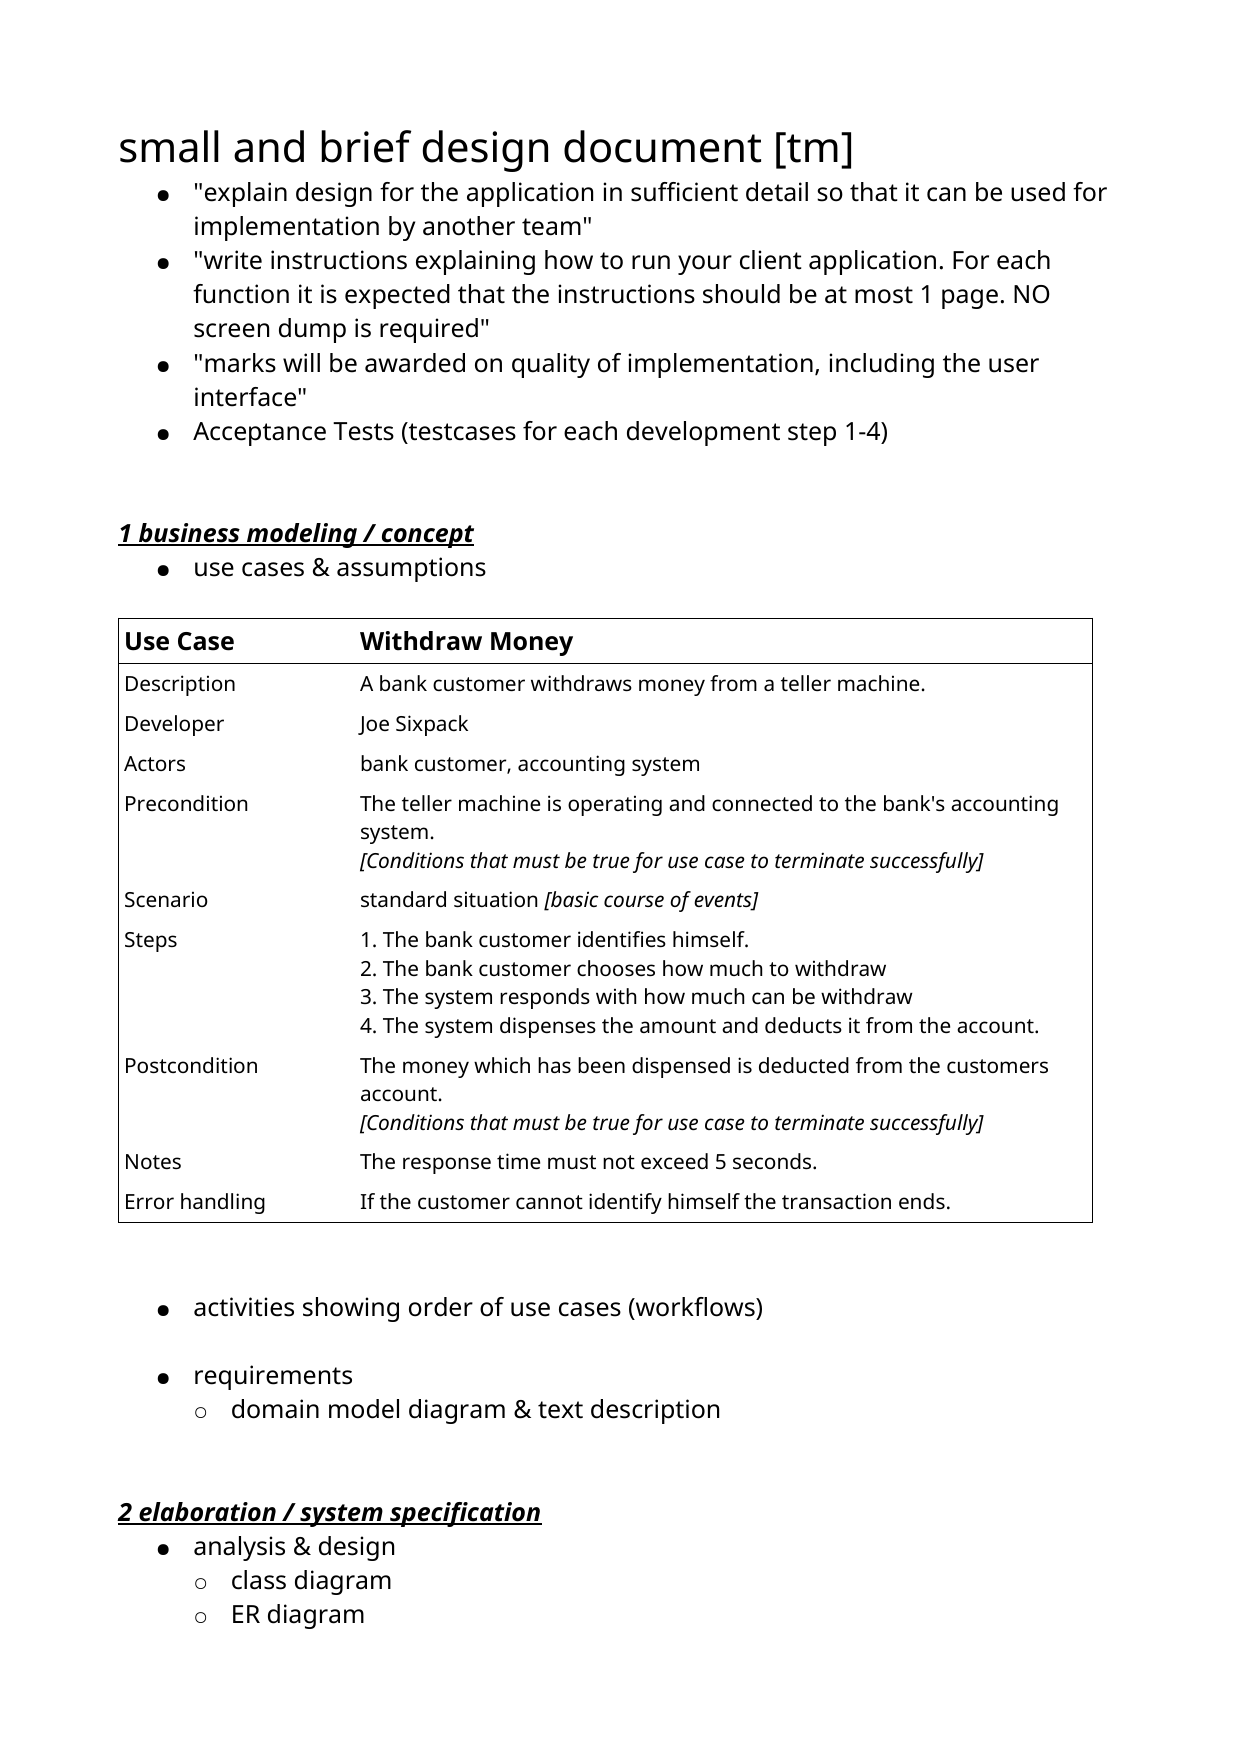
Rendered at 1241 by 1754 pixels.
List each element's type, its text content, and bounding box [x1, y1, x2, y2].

list "explain design for the application in sufficient detail so that it can be used for implementation by another team" [156, 175, 1122, 243]
list domain model diagram & text description [193, 1392, 1122, 1426]
list use cases & assumptions [156, 549, 1122, 584]
table_cell The money which has been dispensed is deducted from the customers account. [Conditions that must be true for use case to terminate successfully] [354, 1045, 1092, 1142]
table_cell The response time must not exceed 5 seconds. [354, 1142, 1092, 1182]
table_cell A bank customer withdraws money from a teller machine. [354, 664, 1092, 703]
text small and brief design document [tm] [118, 118, 1122, 175]
table_cell 1. The bank customer identifies himself. 2. The bank customer chooses how much to withdraw 3. The system responds with how much can be withdraw 4. The system dispenses the amount and deducts it from the account. [354, 920, 1092, 1045]
table_cell Notes [119, 1142, 354, 1182]
table_cell Postcondition [119, 1045, 354, 1142]
list activities showing order of use cases (workflows) [156, 1290, 1122, 1324]
list class diagram [193, 1562, 1122, 1596]
text 1 business modeling / concept [118, 516, 1122, 549]
list ER diagram [193, 1596, 1122, 1630]
list Acceptance Tests (testcases for each development step 1-4) [156, 413, 1122, 447]
table_cell Precondition [119, 783, 354, 880]
list requirements [156, 1358, 1122, 1392]
table_cell Joe Sixpack [354, 703, 1092, 743]
table_cell Scenario [119, 880, 354, 920]
table_cell Steps [119, 920, 354, 1045]
table_cell Actors [119, 743, 354, 783]
table_cell standard situation [basic course of events] [354, 880, 1092, 920]
table_header Use Case [119, 619, 354, 663]
table_cell Error handling [119, 1182, 354, 1222]
table_cell bank customer, accounting system [354, 743, 1092, 783]
table_cell The teller machine is operating and connected to the bank's accounting system. [Conditions that must be true for use case to terminate successfully] [354, 783, 1092, 880]
table_header Withdraw Money [354, 619, 1092, 663]
list analysis & design [156, 1528, 1122, 1562]
list "write instructions explaining how to run your client application. For each function it is expected that the instructions should be at most 1 page. NO screen dump is required" [156, 243, 1122, 345]
text 2 elaboration / system specification [118, 1494, 1122, 1528]
list "marks will be awarded on quality of implementation, including the user interface" [156, 345, 1122, 413]
table_cell Developer [119, 703, 354, 743]
table_cell Description [119, 664, 354, 703]
table_cell If the customer cannot identify himself the transaction ends. [354, 1182, 1092, 1222]
